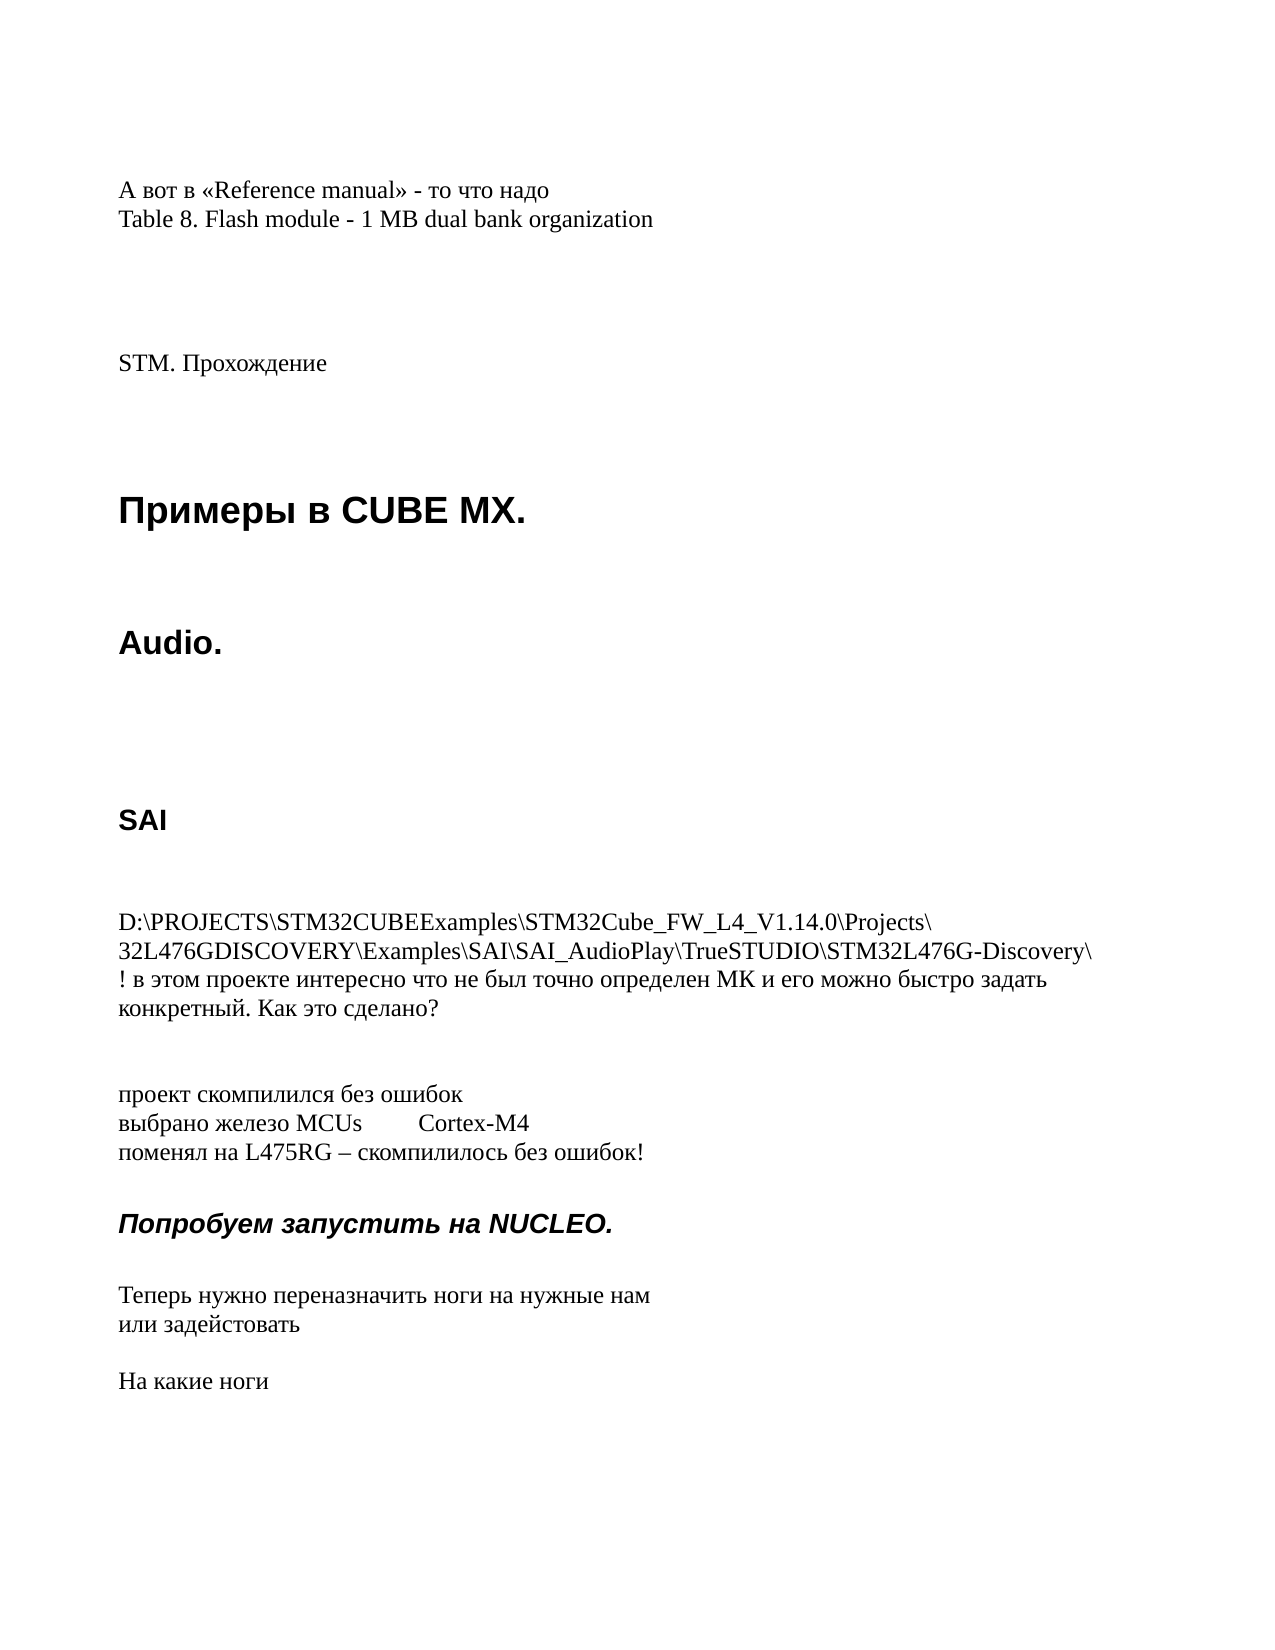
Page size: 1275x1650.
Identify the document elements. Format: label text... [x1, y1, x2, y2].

text проект скомпилился без ошибок [118, 1079, 1157, 1108]
text Table 8. Flash module - 1 MB dual bank organization [118, 204, 1157, 233]
subtitle Примеры в CUBE MX. [118, 488, 1157, 532]
text Теперь нужно переназначить ноги на нужные нам [118, 1280, 1157, 1309]
text поменял на L475RG – скомпилилось без ошибок! [118, 1137, 1157, 1166]
text На какие ноги [118, 1366, 1157, 1395]
subtitle Попробуем запустить на NUCLEO. [118, 1207, 1157, 1239]
subtitle Audio. [118, 623, 1157, 661]
text D:\PROJECTS\STM32CUBEExamples\STM32Cube_FW_L4_V1.14.0\Projects\32L476GDISCOVERY\Examples\SAI\SAI_AudioPlay\TrueSTUDIO\STM32L476G-Discovery\ [118, 907, 1157, 964]
text STM. Прохождение [118, 348, 1157, 377]
text ! в этом проекте интересно что не был точно определен МК и его можно быстро задать конкретный. Как это сделано? [118, 964, 1157, 1022]
text выбрано железо MCUs Cortex-M4 [118, 1108, 1157, 1137]
subtitle SAI [118, 803, 1157, 837]
text А вот в «Reference manual» - то что надо [118, 176, 1157, 204]
text или задейстовать [118, 1309, 1157, 1338]
